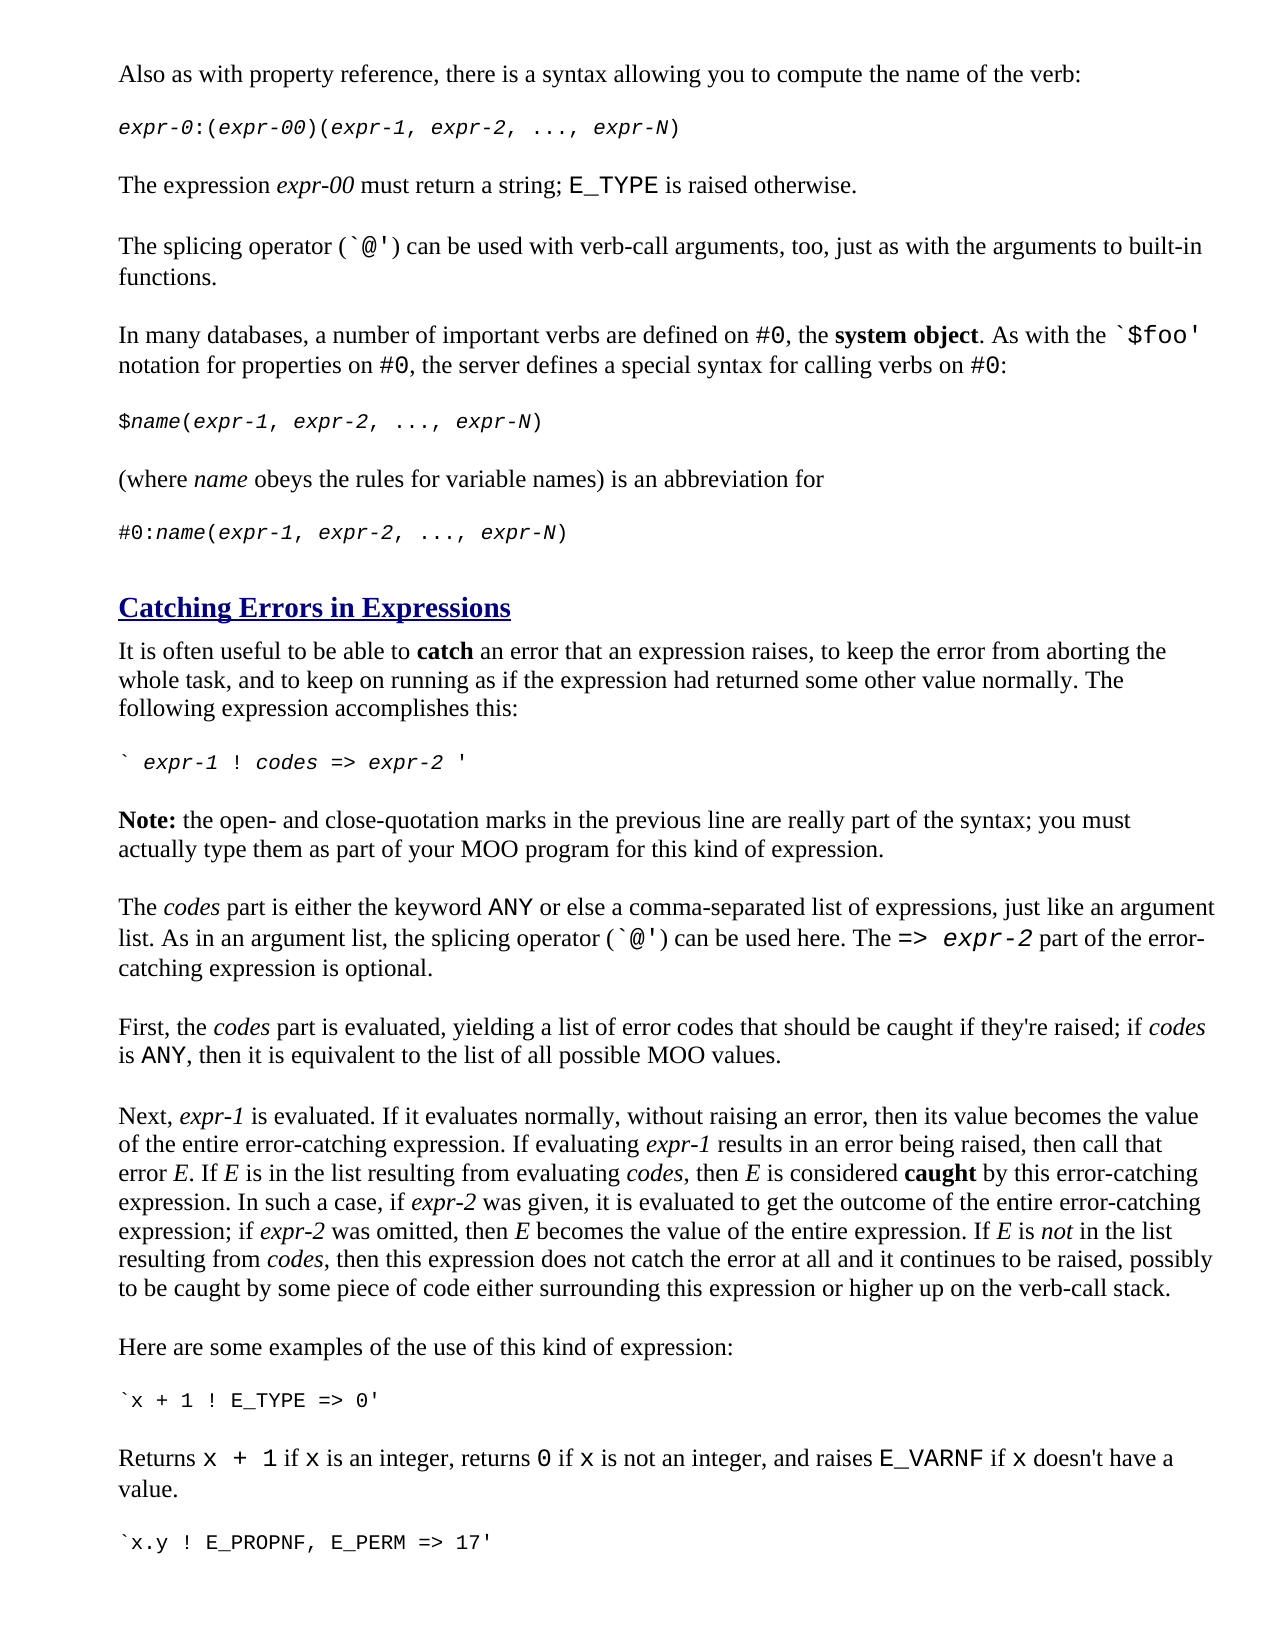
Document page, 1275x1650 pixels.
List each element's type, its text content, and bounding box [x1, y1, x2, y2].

text `x + 1 ! E_TYPE => 0' [118, 1390, 1216, 1413]
text In many databases, a number of important verbs are defined on #0, the system object. As with the `$foo' notation for properties on #0, the server defines a special syntax for calling verbs on #0: [118, 320, 1216, 381]
text `x.y ! E_PROPNF, E_PERM => 17' [118, 1532, 1216, 1556]
text ` expr-1 ! codes => expr-2 ' [118, 752, 1216, 775]
text Also as with property reference, there is a syntax allowing you to compute the name of the verb: [118, 59, 1216, 88]
text The splicing operator (`@') can be used with verb-call arguments, too, just as with the arguments to built-in functions. [118, 231, 1216, 290]
text The codes part is either the keyword ANY or else a comma-separated list of expressions, just like an argument list. As in an argument list, the splicing operator (`@') can be used here. The => expr-2 part of the error-catching expression is optional. [118, 892, 1216, 982]
text Returns x + 1 if x is an integer, returns 0 if x is not an integer, and raises E_VARNF if x doesn't have a value. [118, 1443, 1216, 1502]
text (where name obeys the rules for variable names) is an abbreviation for [118, 464, 1216, 493]
text The expression expr-00 must return a string; E_TYPE is raised otherwise. [118, 170, 1216, 201]
text #0:name(expr-1, expr-2, ..., expr-N) [118, 522, 1216, 546]
text It is often useful to be able to catch an error that an expression raises, to keep the error from aborting the whole task, and to keep on running as if the expression had returned some other value normally. The following expression accomplishes this: [118, 636, 1216, 722]
subtitle Catching Errors in Expressions [118, 590, 1216, 623]
text First, the codes part is evaluated, yielding a list of error codes that should be caught if they're raised; if codes is ANY, then it is equivalent to the list of all possible MOO values. [118, 1012, 1216, 1071]
text $name(expr-1, expr-2, ..., expr-N) [118, 411, 1216, 434]
text Next, expr-1 is evaluated. If it evaluates normally, without raising an error, then its value becomes the value of the entire error-catching expression. If evaluating expr-1 results in an error being raised, then call that error E. If E is in the list resulting from evaluating codes, then E is considered caught by this error-catching expression. In such a case, if expr-2 was given, it is evaluated to get the outcome of the entire error-catching expression; if expr-2 was omitted, then E becomes the value of the entire expression. If E is not in the list resulting from codes, then this expression does not catch the error at all and it continues to be raised, possibly to be caught by some piece of code either surrounding this expression or higher up on the verb-call stack. [118, 1101, 1216, 1302]
text Here are some examples of the use of this kind of expression: [118, 1332, 1216, 1360]
text Note: the open- and close-quotation marks in the previous line are really part of the syntax; you must actually type them as part of your MOO program for this kind of expression. [118, 805, 1216, 862]
text expr-0:(expr-00)(expr-1, expr-2, ..., expr-N) [118, 117, 1216, 141]
